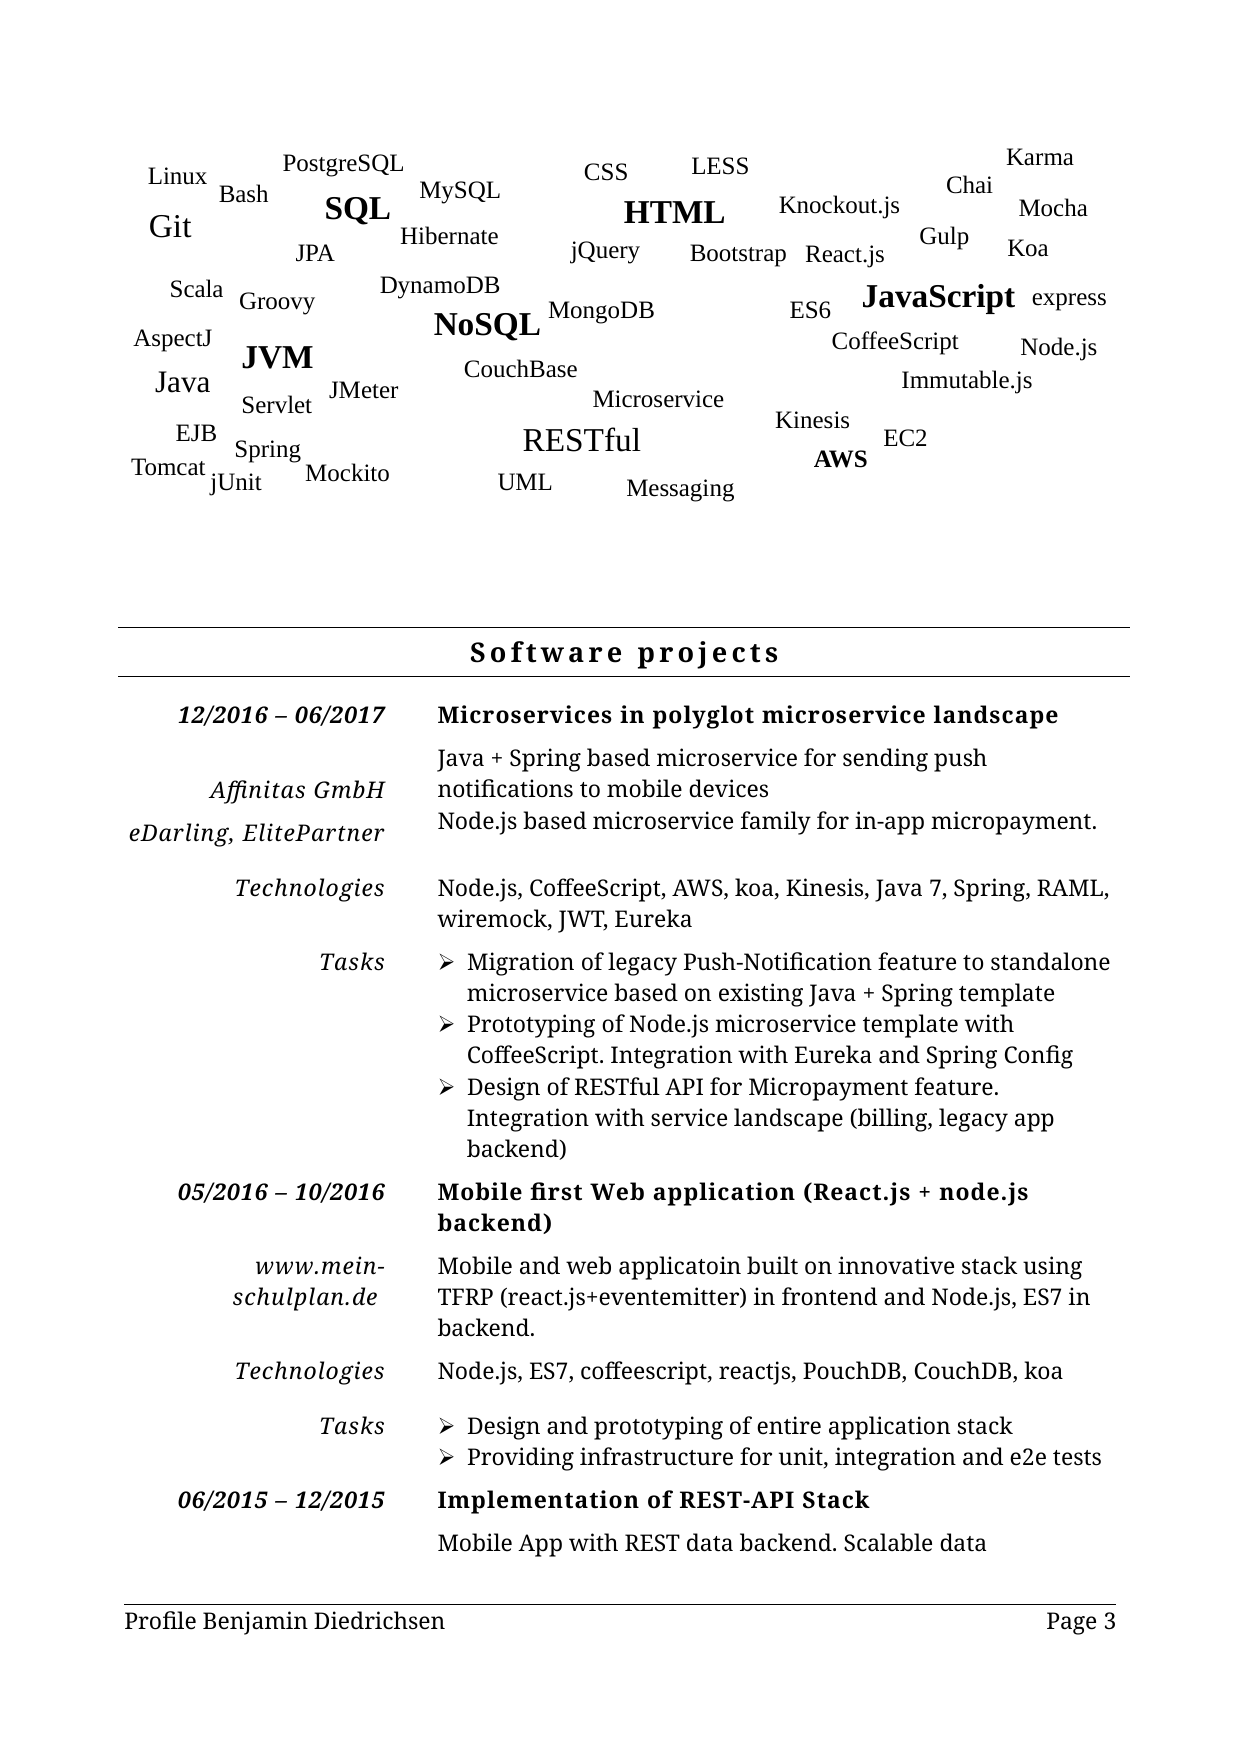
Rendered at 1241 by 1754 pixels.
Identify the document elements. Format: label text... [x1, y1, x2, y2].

table_cell Technologies [118, 866, 399, 940]
table_cell 05/2016 – 10/2016 www.mein-schulplan.de [118, 1170, 399, 1349]
table_cell Mobile first Web application (React.js + node.js backend) Mobile and web applicatoin built on innovative stack using TFRP (react.js+eventemitter) in frontend and Node.js, ES7 in backend. [426, 1170, 1130, 1349]
table_cell [399, 866, 426, 940]
table_cell Tasks [118, 1404, 399, 1478]
table_cell [399, 693, 426, 866]
table_cell [118, 677, 399, 693]
table_cell 06/2015 – 12/2015 [118, 1478, 399, 1564]
table_cell Implementation of REST-API Stack Mobile App with REST data backend. Scalable data [426, 1478, 1130, 1564]
table_cell [399, 677, 426, 693]
table_cell [426, 677, 1130, 693]
table_cell Node.js, ES7, coffeescript, reactjs, PouchDB, CouchDB, koa [426, 1349, 1130, 1404]
table_cell Technologies [118, 1349, 399, 1404]
table_cell Node.js, CoffeeScript, AWS, koa, Kinesis, Java 7, Spring, RAML, wiremock, JWT, Eureka [426, 866, 1130, 940]
table_header Software projects [118, 628, 1130, 676]
table_cell 12/2016 – 06/2017 Affinitas GmbH eDarling, ElitePartner [118, 693, 399, 866]
table_cell [399, 940, 426, 1170]
table_cell [399, 1478, 426, 1564]
table_cell Design and prototyping of entire application stack Providing infrastructure for unit, integration and e2e tests [426, 1404, 1130, 1478]
table_cell Migration of legacy Push-Notification feature to standalone microservice based on existing Java + Spring template Prototyping of Node.js microservice template with CoffeeScript. Integration with Eureka and Spring Config Design of RESTful API for Micropayment feature. Integration with service landscape (billing, legacy app backend) [426, 940, 1130, 1170]
table_cell [399, 1170, 426, 1349]
table_cell Tasks [118, 940, 399, 1170]
table_cell [399, 1349, 426, 1404]
table_cell Microservices in polyglot microservice landscape Java + Spring based microservice for sending push notifications to mobile devices Node.js based microservice family for in-app micropayment. [426, 693, 1130, 866]
table_cell [399, 1404, 426, 1478]
